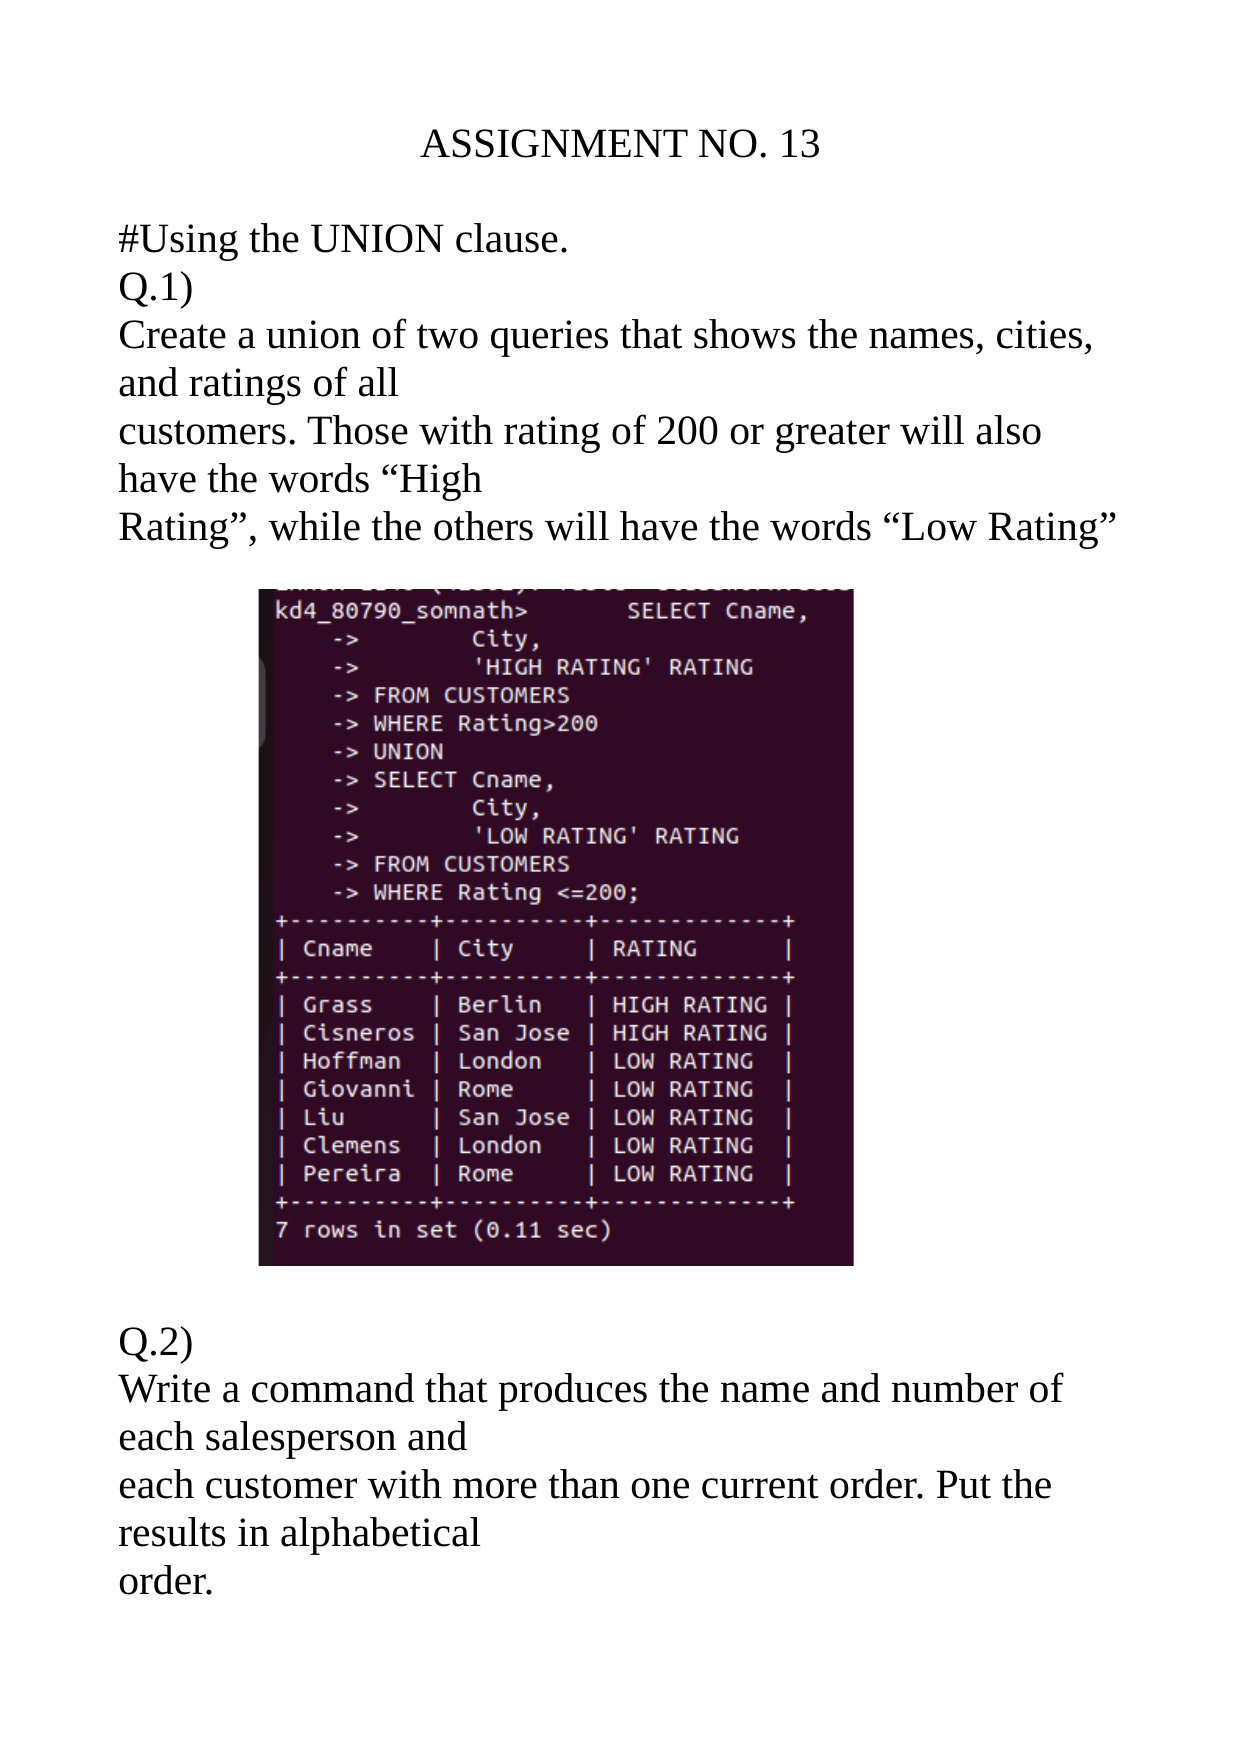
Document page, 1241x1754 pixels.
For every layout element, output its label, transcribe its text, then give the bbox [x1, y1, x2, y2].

text Q.1) [118, 262, 1122, 310]
text Q.2) [118, 1316, 1122, 1364]
text Write a command that produces the name and number of each salesperson and each customer with more than one current order. Put the results in alphabetical order. [118, 1364, 1122, 1603]
text Create a union of two queries that shows the names, cities, and ratings of all customers. Those with rating of 200 or greater will also have the words “High Rating”, while the others will have the words “Low Rating” [118, 310, 1122, 549]
picture [258, 589, 854, 1266]
text ASSIGNMENT NO. 13 [118, 118, 1122, 166]
text #Using the UNION clause. [118, 214, 1122, 262]
